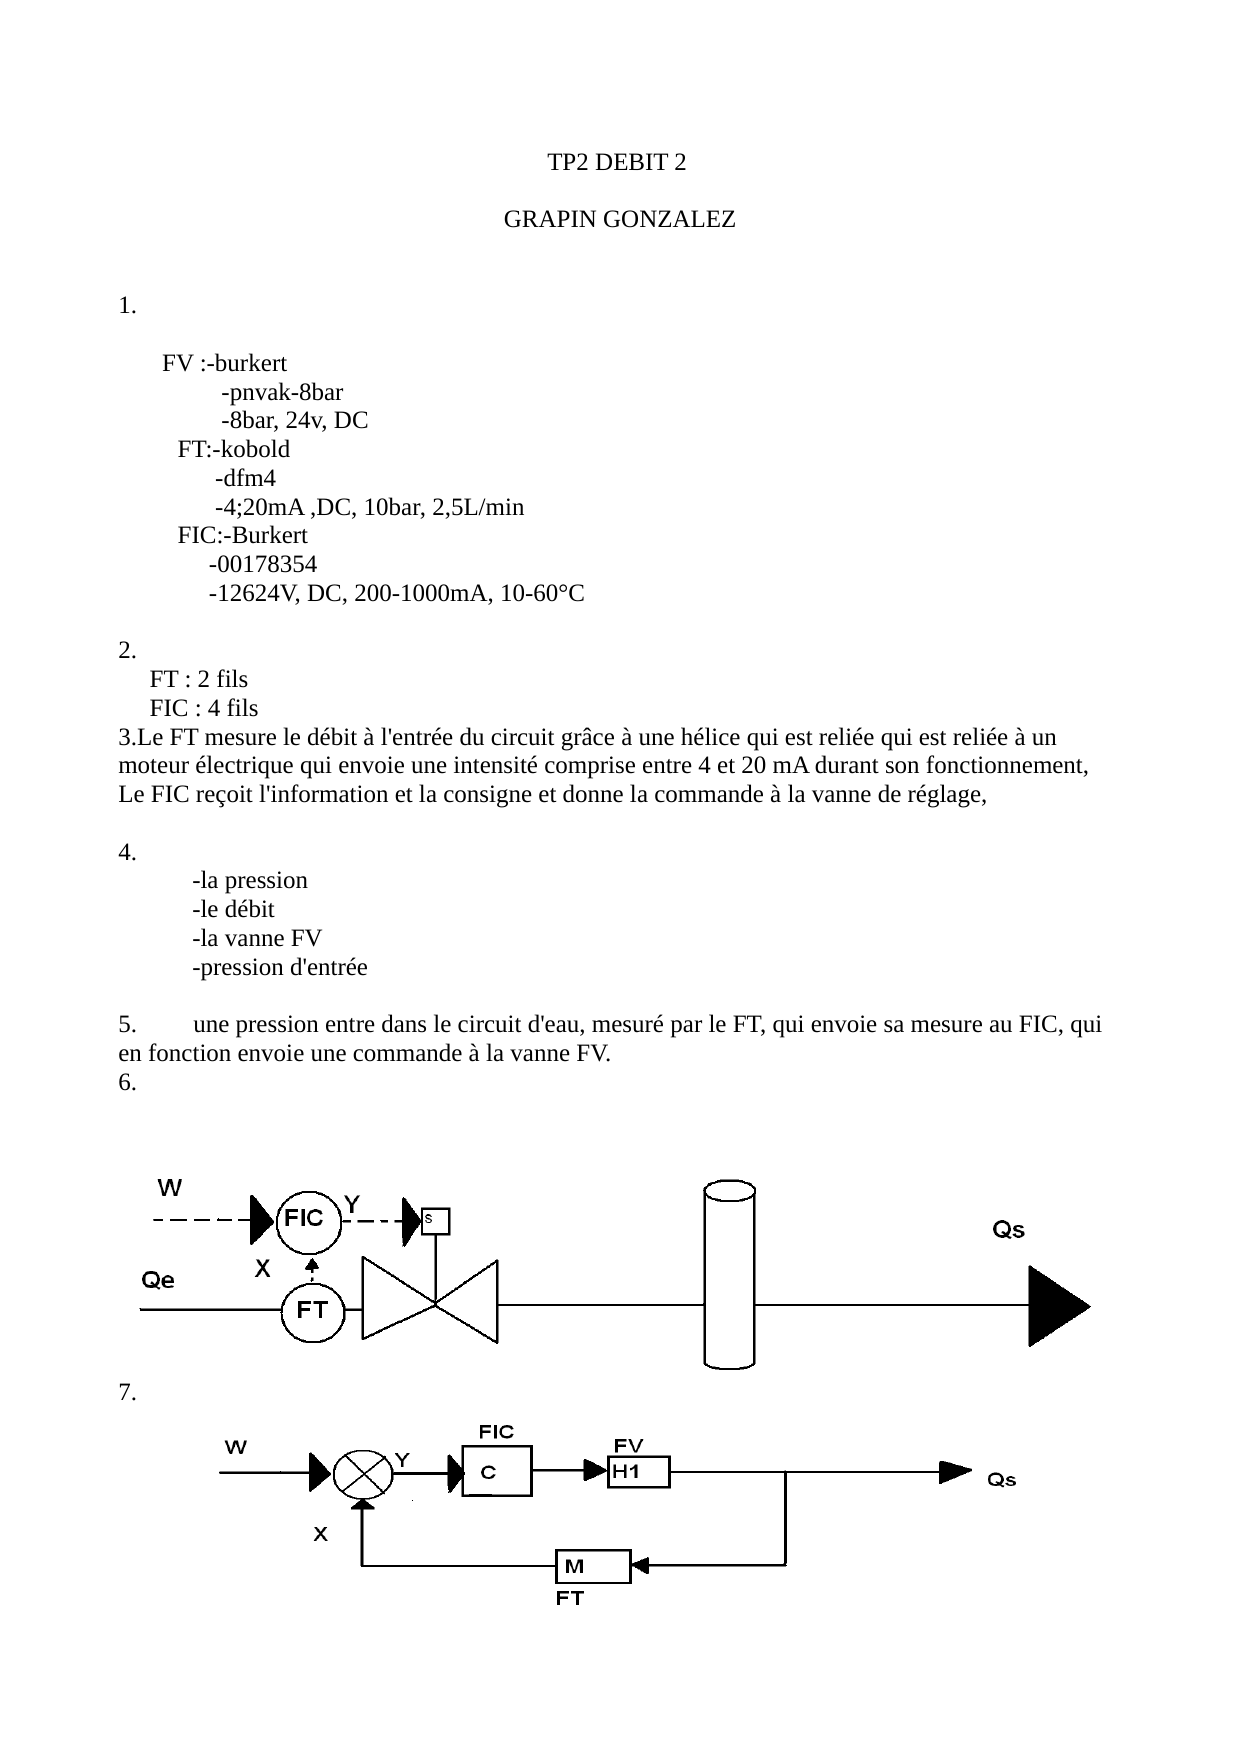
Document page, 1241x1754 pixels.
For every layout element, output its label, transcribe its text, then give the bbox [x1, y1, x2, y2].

text 3.Le FT mesure le débit à l'entrée du circuit grâce à une hélice qui est reliée qui est reliée à un moteur électrique qui envoie une intensité comprise entre 4 et 20 mA durant son fonctionnement, [118, 722, 1122, 779]
text 1. [118, 291, 1122, 319]
text FT:-kobold [177, 434, 1122, 463]
text -00178354 [177, 549, 1122, 578]
text FIC:-Burkert [177, 521, 1122, 549]
text Le FIC reçoit l'information et la consigne et donne la commande à la vanne de réglage, [118, 779, 1122, 808]
text 2. [118, 636, 1122, 664]
text -la vanne FV [118, 923, 1122, 952]
text FIC : 4 fils [118, 693, 1122, 722]
list -pnvak-8bar [177, 377, 1122, 406]
list une pression entre dans le circuit d'eau, mesuré par le FT, qui envoie sa mesure au FIC, qui en fonction envoie une commande à la vanne FV. [118, 1009, 1122, 1067]
text GRAPIN GONZALEZ [118, 204, 1122, 233]
text -le débit [118, 894, 1122, 923]
text -la pression [118, 866, 1122, 894]
text -4;20mA ,DC, 10bar, 2,5L/min [177, 492, 1122, 521]
text -dfm4 [177, 463, 1122, 492]
list FV :-burkert [118, 348, 1122, 377]
text TP2 DEBIT 2 [118, 147, 1122, 176]
text 4. [118, 837, 1122, 866]
text -pression d'entrée [118, 952, 1122, 981]
list 7. [118, 1124, 1122, 1406]
text -12624V, DC, 200-1000mA, 10-60°C [177, 578, 1122, 607]
text FT : 2 fils [118, 664, 1122, 693]
list -8bar, 24v, DC [177, 406, 1122, 434]
